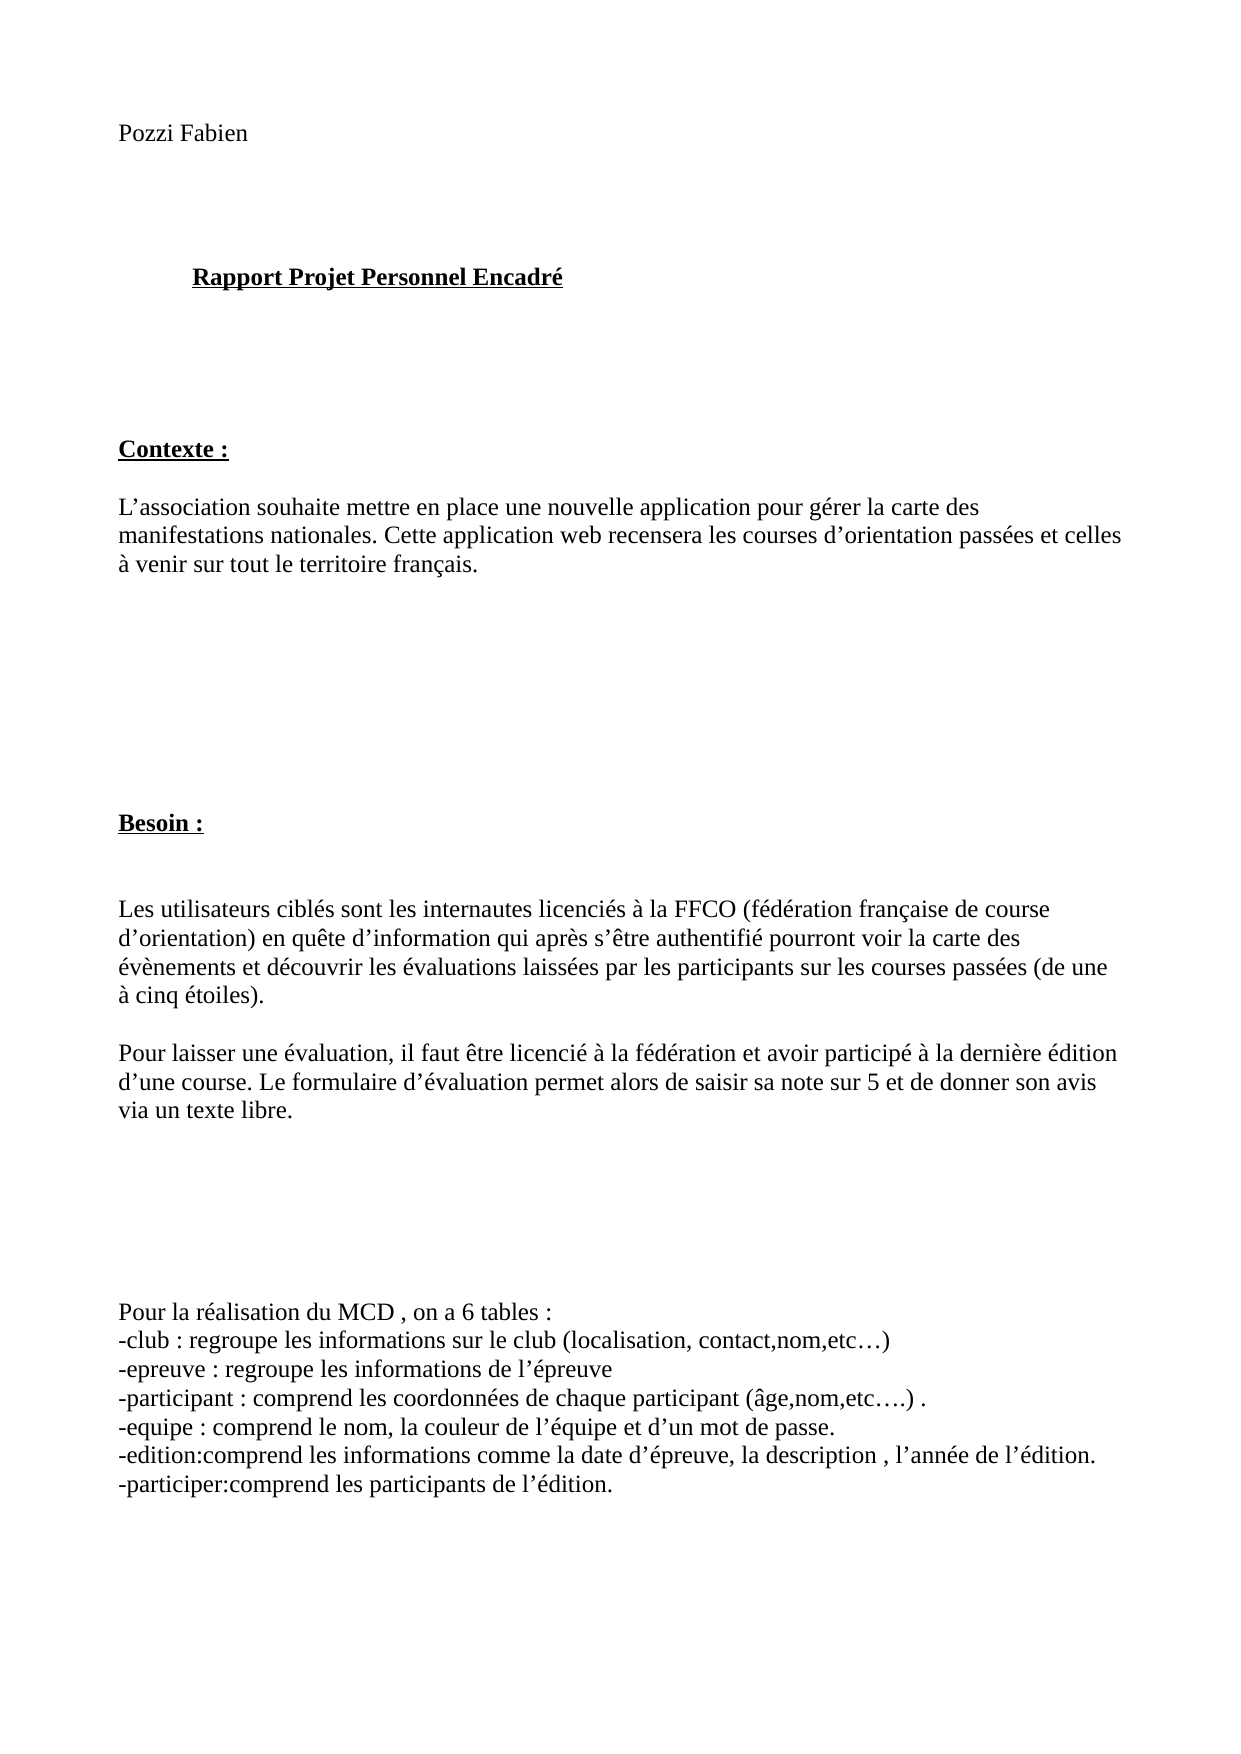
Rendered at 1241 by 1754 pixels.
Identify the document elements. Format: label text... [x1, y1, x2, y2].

text -participant : comprend les coordonnées de chaque participant (âge,nom,etc….) . [118, 1383, 1122, 1412]
text L’association souhaite mettre en place une nouvelle application pour gérer la carte des manifestations nationales. Cette application web recensera les courses d’orientation passées et celles à venir sur tout le territoire français. [118, 492, 1122, 578]
text Besoin : [118, 808, 1122, 837]
text Rapport Projet Personnel Encadré [118, 262, 1122, 291]
text -participer:comprend les participants de l’édition. [118, 1469, 1122, 1498]
text -club : regroupe les informations sur le club (localisation, contact,nom,etc…) [118, 1326, 1122, 1354]
text -edition:comprend les informations comme la date d’épreuve, la description , l’année de l’édition. [118, 1441, 1122, 1469]
text -equipe : comprend le nom, la couleur de l’équipe et d’un mot de passe. [118, 1412, 1122, 1441]
text Contexte : [118, 434, 1122, 463]
text Pour laisser une évaluation, il faut être licencié à la fédération et avoir participé à la dernière édition d’une course. Le formulaire d’évaluation permet alors de saisir sa note sur 5 et de donner son avis via un texte libre. [118, 1038, 1122, 1124]
text Pour la réalisation du MCD , on a 6 tables : [118, 1297, 1122, 1326]
text Pozzi Fabien [118, 118, 1122, 147]
text -epreuve : regroupe les informations de l’épreuve [118, 1354, 1122, 1383]
text Les utilisateurs ciblés sont les internautes licenciés à la FFCO (fédération française de course d’orientation) en quête d’information qui après s’être authentifié pourront voir la carte des évènements et découvrir les évaluations laissées par les participants sur les courses passées (de une à cinq étoiles). [118, 894, 1122, 1009]
